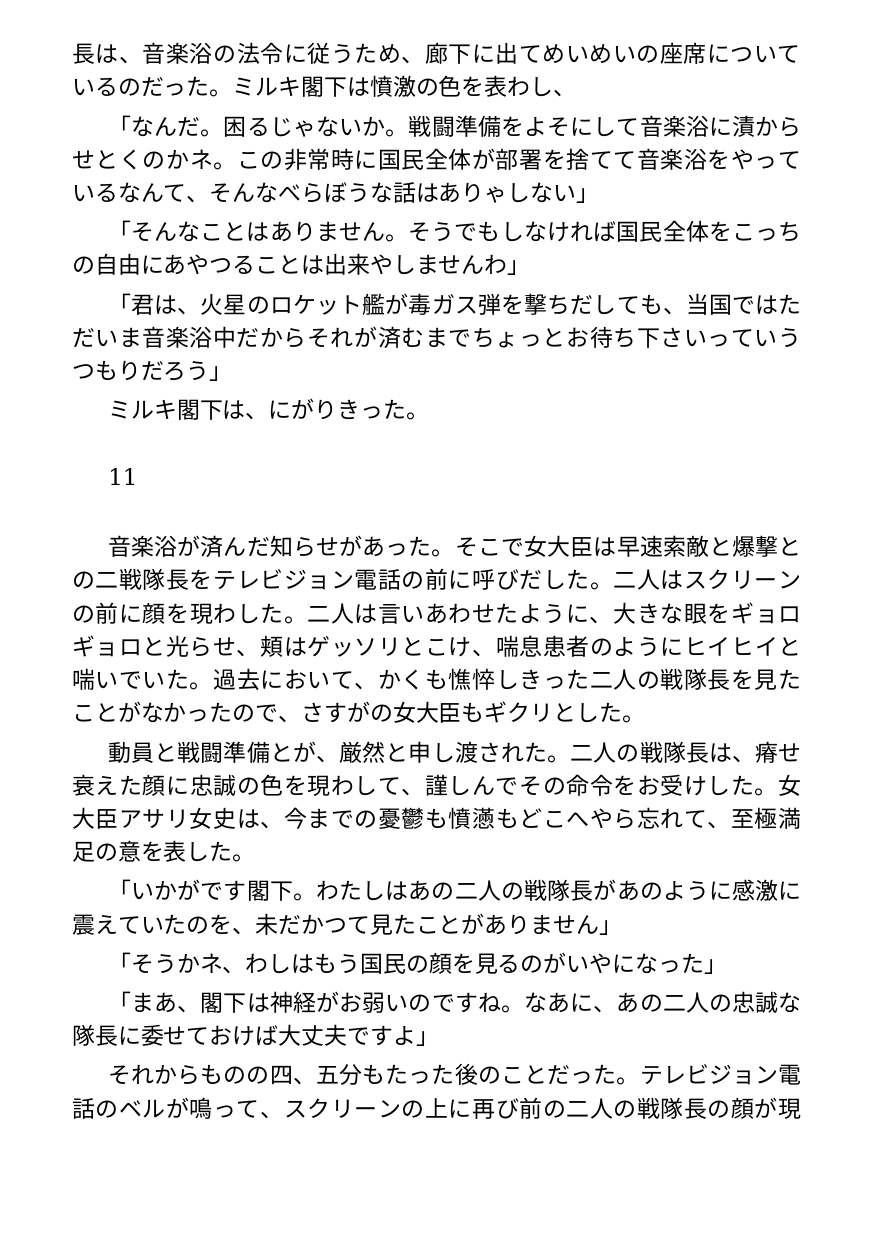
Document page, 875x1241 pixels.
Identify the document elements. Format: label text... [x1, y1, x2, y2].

text 「君は、火星のロケット艦が毒ガス弾を撃ちだしても、当国ではただいま音楽浴中だからそれが済むまでちょっとお待ち下さいっていうつもりだろう」 [72, 286, 802, 386]
text 「なんだ。困るじゃないか。戦闘準備をよそにして音楽浴に漬からせとくのかネ。この非常時に国民全体が部署を捨てて音楽浴をやっているなんて、そんなべらぼうな話はありゃしない」 [72, 108, 802, 208]
text 長は、音楽浴の法令に従うため、廊下に出てめいめいの座席についているのだった。ミルキ閣下は憤激の色を表わし、 [72, 36, 802, 102]
text 「そんなことはありません。そうでもしなければ国民全体をこっちの自由にあやつることは出来やしませんわ」 [72, 214, 802, 281]
text ミルキ閣下は、にがりきった。 [72, 392, 802, 425]
text 「まあ、閣下は神経がお弱いのですね。なあに、あの二人の忠誠な隊長に委せておけば大丈夫ですよ」 [72, 985, 802, 1051]
text 「そうかネ、わしはもう国民の顔を見るのがいやになった」 [72, 946, 802, 979]
text 音楽浴が済んだ知らせがあった。そこで女大臣は早速索敵と爆撃との二戦隊長をテレビジョン電話の前に呼びだした。二人はスクリーンの前に顔を現わした。二人は言いあわせたように、大きな眼をギョロギョロと光らせ、頬はゲッソリとこけ、喘息患者のようにヒイヒイと喘いでいた。過去において、かくも憔悴しきった二人の戦隊長を見たことがなかったので、さすがの女大臣もギクリとした。 [72, 529, 802, 728]
text 動員と戦闘準備とが、厳然と申し渡された。二人の戦隊長は、瘠せ衰えた顔に忠誠の色を現わして、謹しんでその命令をお受けした。女大臣アサリ女史は、今までの憂鬱も憤懣もどこへやら忘れて、至極満足の意を表した。 [72, 734, 802, 867]
text それからものの四、五分もたった後のことだった。テレビジョン電話のベルが鳴って、スクリーンの上に再び前の二人の戦隊長の顔が現 [72, 1057, 802, 1124]
text 「いかがです閣下。わたしはあの二人の戦隊長があのように感激に震えていたのを、未だかつて見たことがありません」 [72, 873, 802, 940]
text 11 [72, 464, 802, 491]
